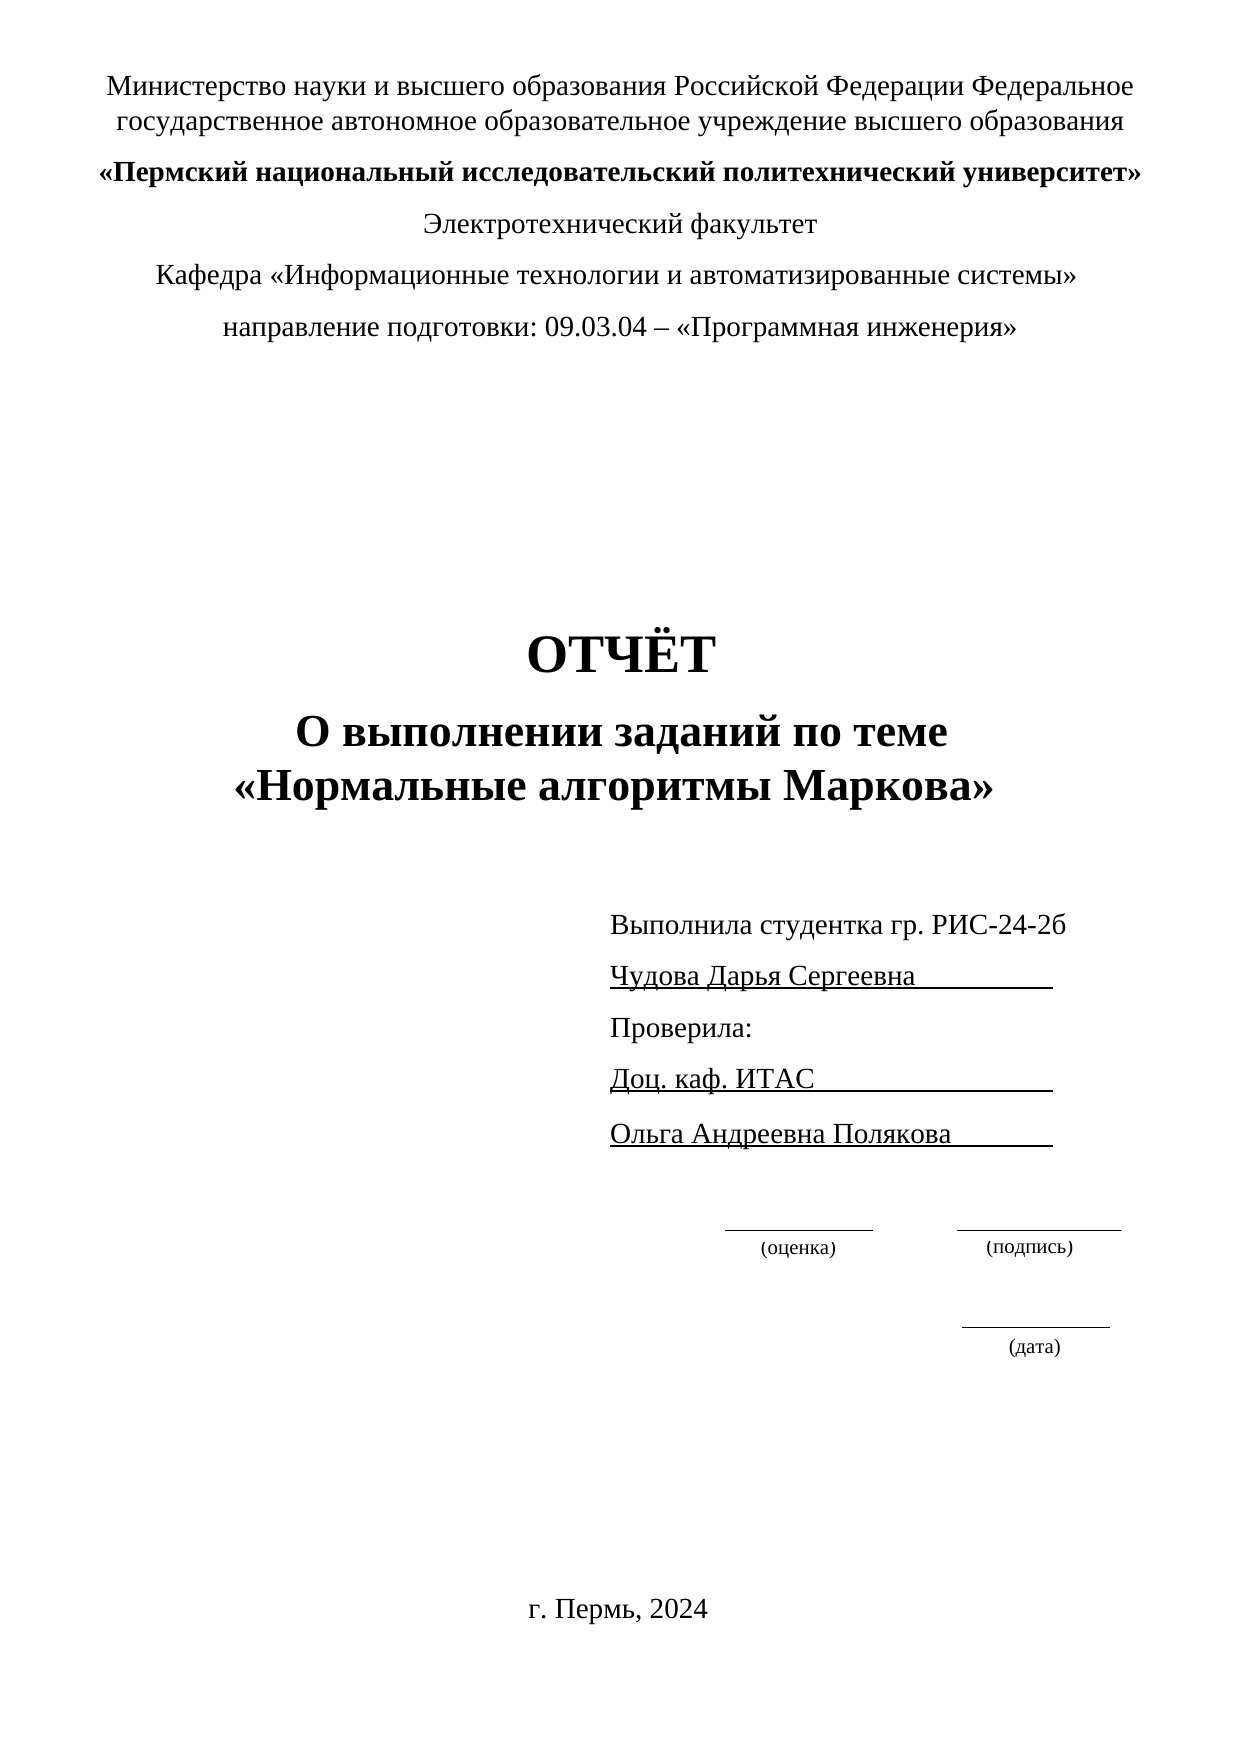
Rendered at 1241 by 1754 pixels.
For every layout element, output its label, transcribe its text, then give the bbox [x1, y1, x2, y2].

text Ольга Андреевна Полякова [610, 1113, 1225, 1151]
text Проверила: [610, 1010, 1225, 1043]
text (оценка) [761, 1242, 839, 1259]
text Выполнила студентка гр. РИС-24-2б [610, 907, 1225, 940]
text Электротехнический факультет [44, 206, 1196, 239]
text Доц. каф. ИТАС [610, 1061, 1225, 1095]
text г. Пермь, 2024 [439, 1591, 797, 1625]
text Министерство науки и высшего образования Российской Федерации Федеральное государственное автономное образовательное учреждение высшего образования [44, 68, 1196, 136]
text «Пермский национальный исследовательский политехнический университет» [44, 154, 1196, 188]
text направление подготовки: 09.03.04 – «Программная инженерия» [44, 309, 1196, 342]
text (дата) [1008, 1337, 1062, 1358]
text Чудова Дарья Сергеевна [610, 958, 1225, 992]
text (подпись) [986, 1241, 1080, 1258]
text Кафедра «Информационные технологии и автоматизированные системы» [44, 257, 1196, 291]
text ОТЧЁТ [243, 622, 999, 684]
text О выполнении заданий по теме «Нормальные алгоритмы Маркова» [229, 703, 999, 811]
